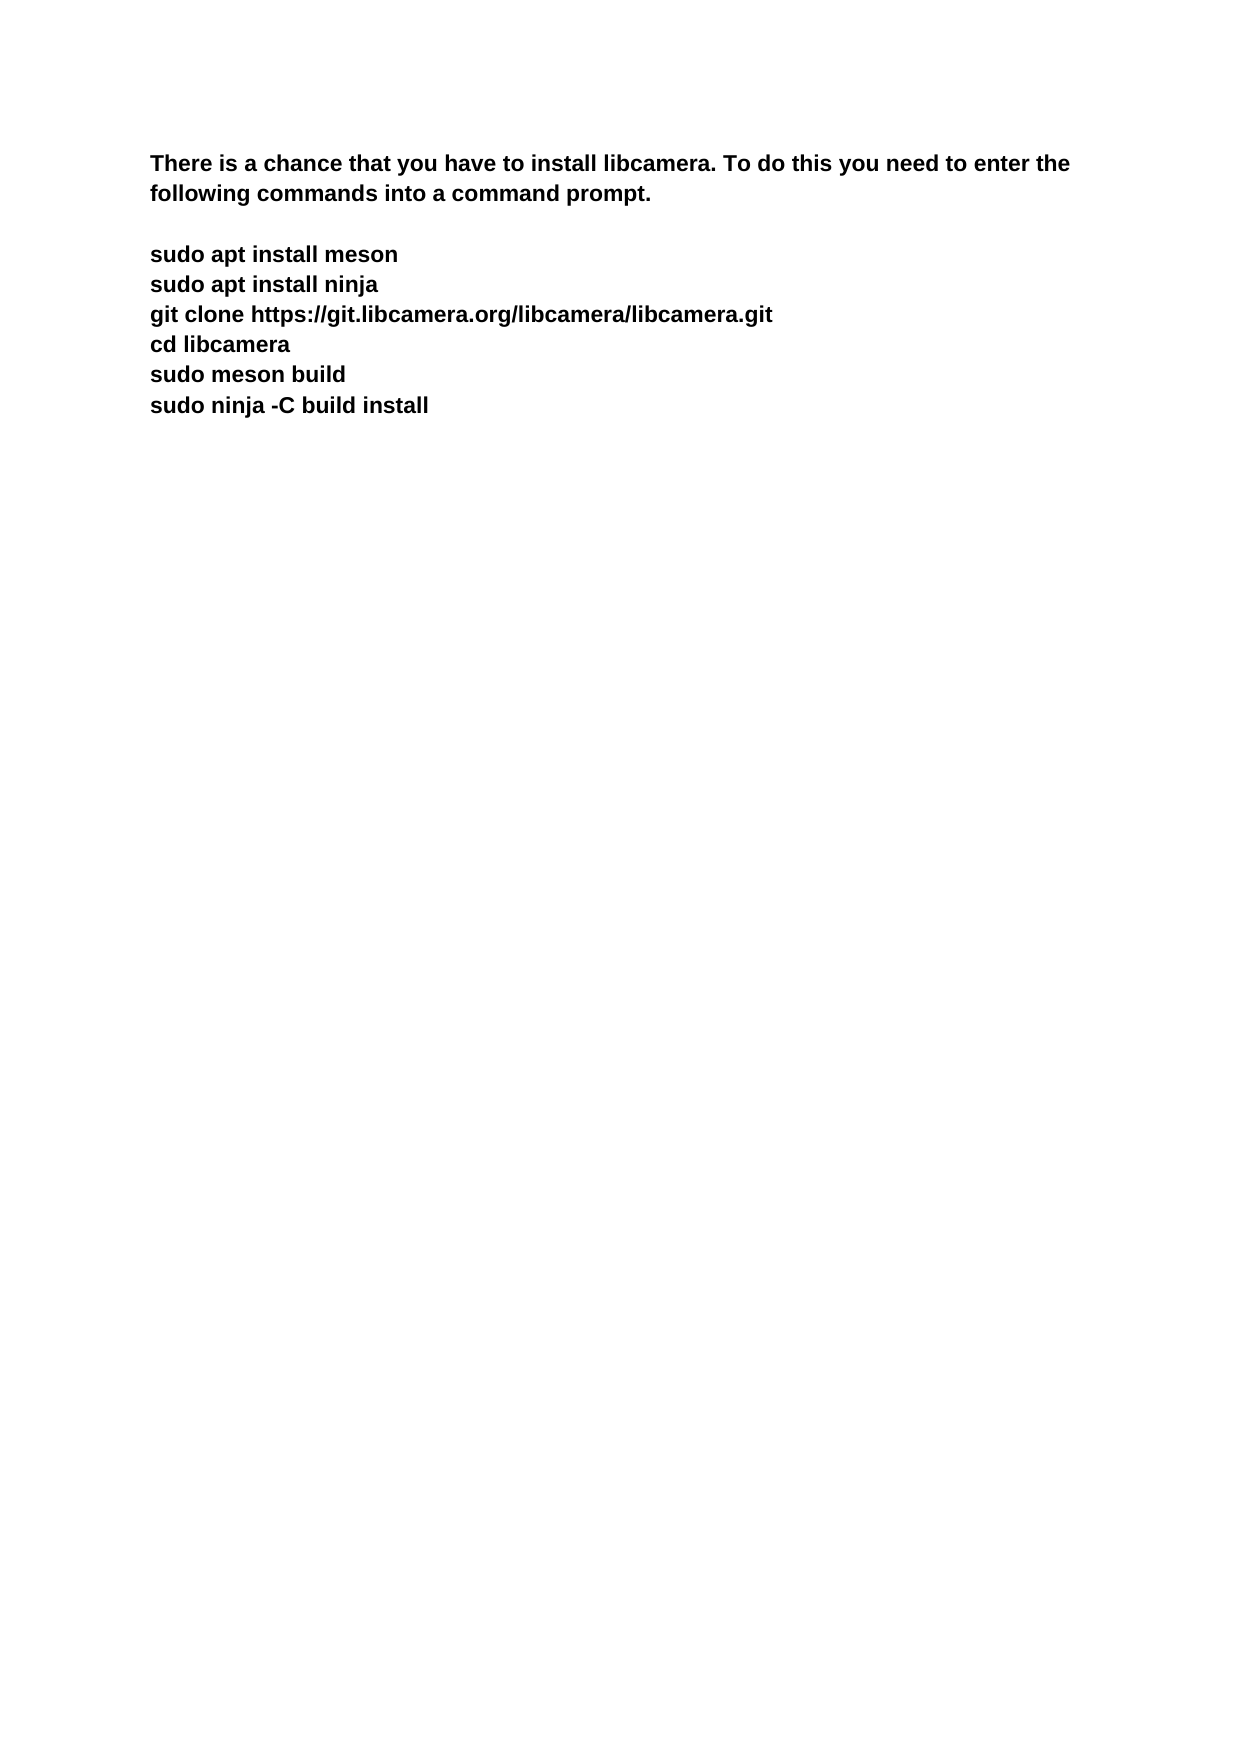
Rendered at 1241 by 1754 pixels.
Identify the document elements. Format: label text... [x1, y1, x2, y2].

text sudo meson build [150, 361, 1090, 388]
text sudo apt install meson [150, 241, 1090, 267]
text sudo ninja -C build install [150, 392, 1090, 418]
text cd libcamera [150, 331, 1090, 358]
text sudo apt install ninja [150, 271, 1090, 297]
text There is a chance that you have to install libcamera. To do this you need to enter the following commands into a command prompt. [150, 150, 1090, 207]
text git clone https://git.libcamera.org/libcamera/libcamera.git [150, 301, 1090, 327]
